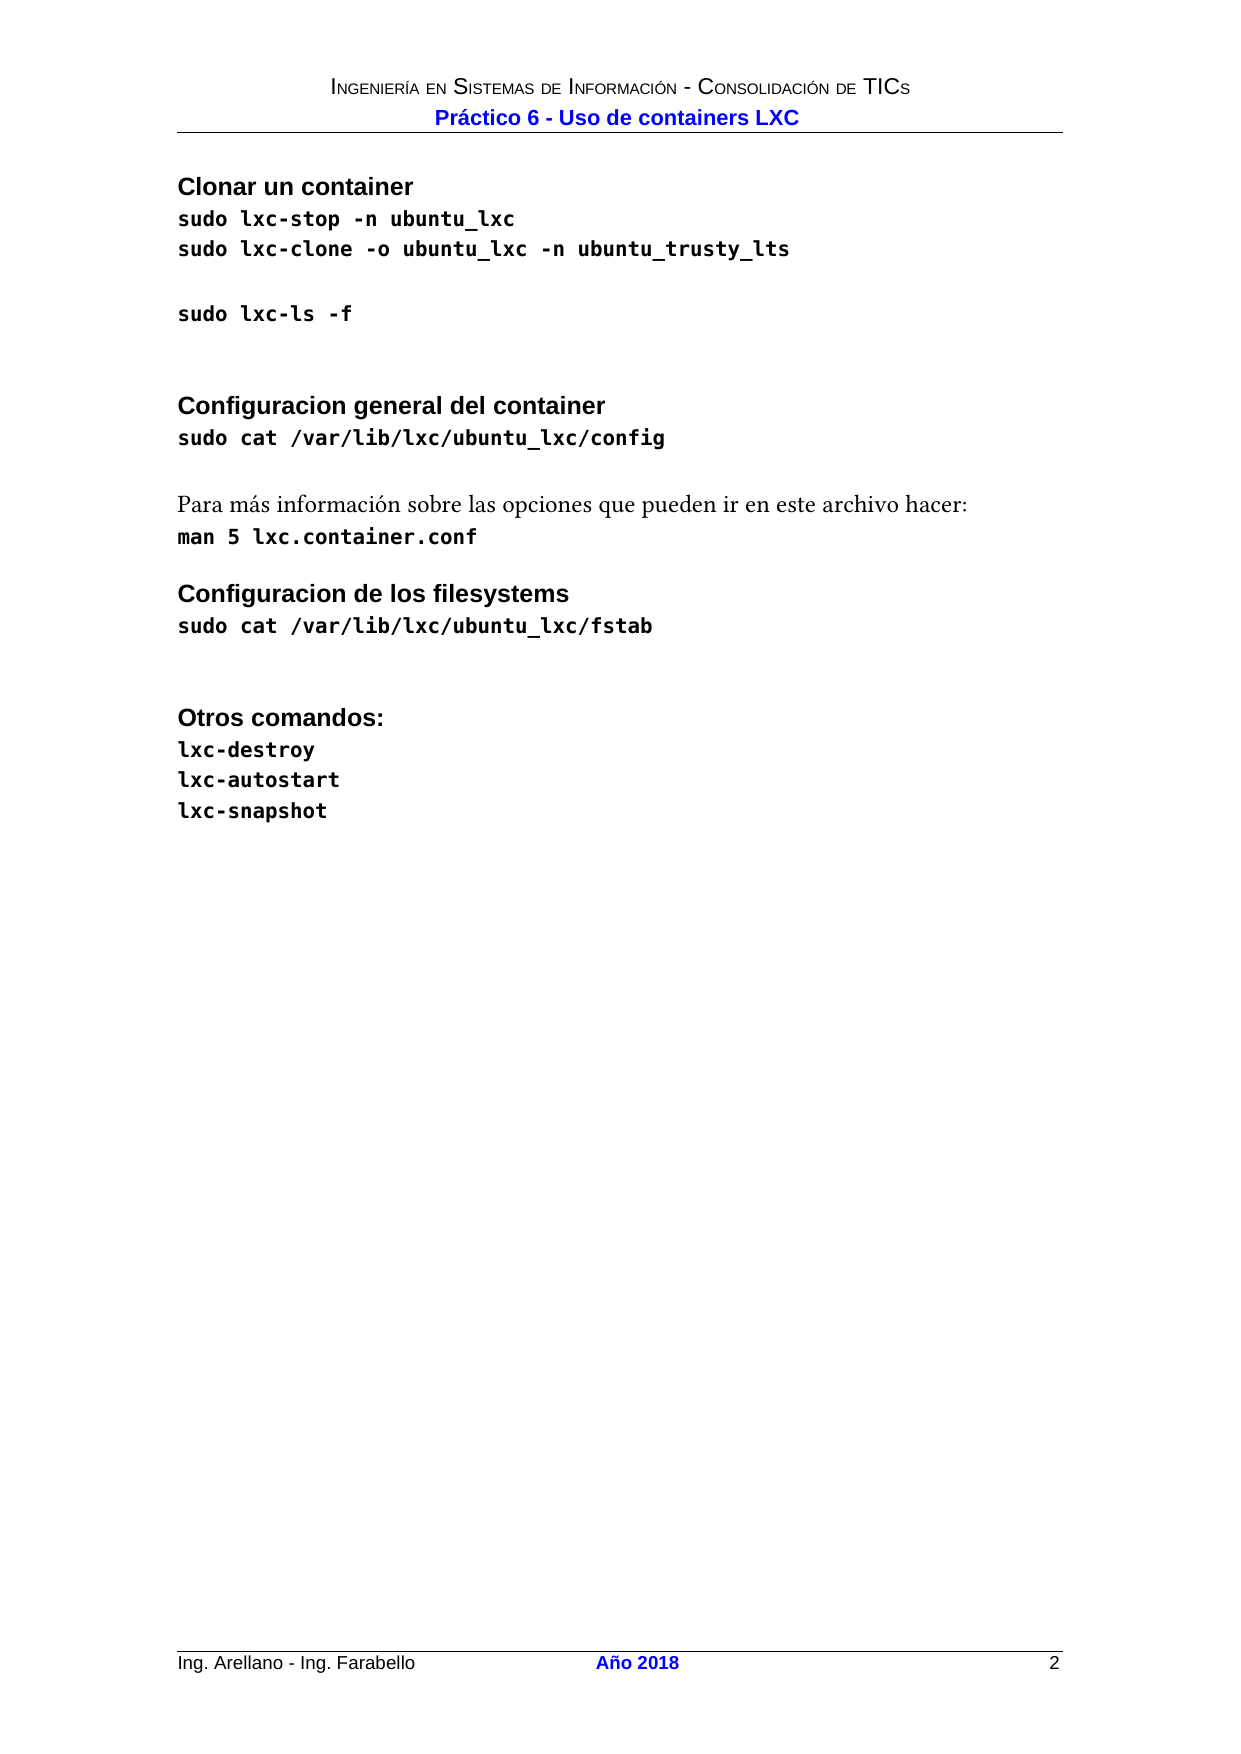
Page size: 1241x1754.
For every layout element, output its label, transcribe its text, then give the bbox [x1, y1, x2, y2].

text sudo cat /var/lib/lxc/ubuntu_lxc/config [177, 426, 1063, 450]
subtitle Clonar un container [177, 173, 1063, 201]
text sudo cat /var/lib/lxc/ubuntu_lxc/fstab [177, 614, 1063, 639]
subtitle Otros comandos: [177, 704, 1063, 732]
text sudo lxc-ls -f [177, 302, 1063, 326]
text man 5 lxc.container.conf [177, 525, 1063, 549]
subtitle Configuracion general del container [177, 392, 1063, 419]
subtitle Configuracion de los filesystems [177, 580, 1063, 608]
text sudo lxc-clone -o ubuntu_lxc -n ubuntu_trusty_lts [177, 237, 1063, 261]
text lxc-snapshot [177, 799, 1063, 823]
text Para más información sobre las opciones que pueden ir en este archivo hacer: [177, 491, 1063, 519]
text sudo lxc-stop -n ubuntu_lxc [177, 207, 1063, 231]
text lxc-destroy [177, 738, 1063, 763]
text lxc-autostart [177, 769, 1063, 793]
